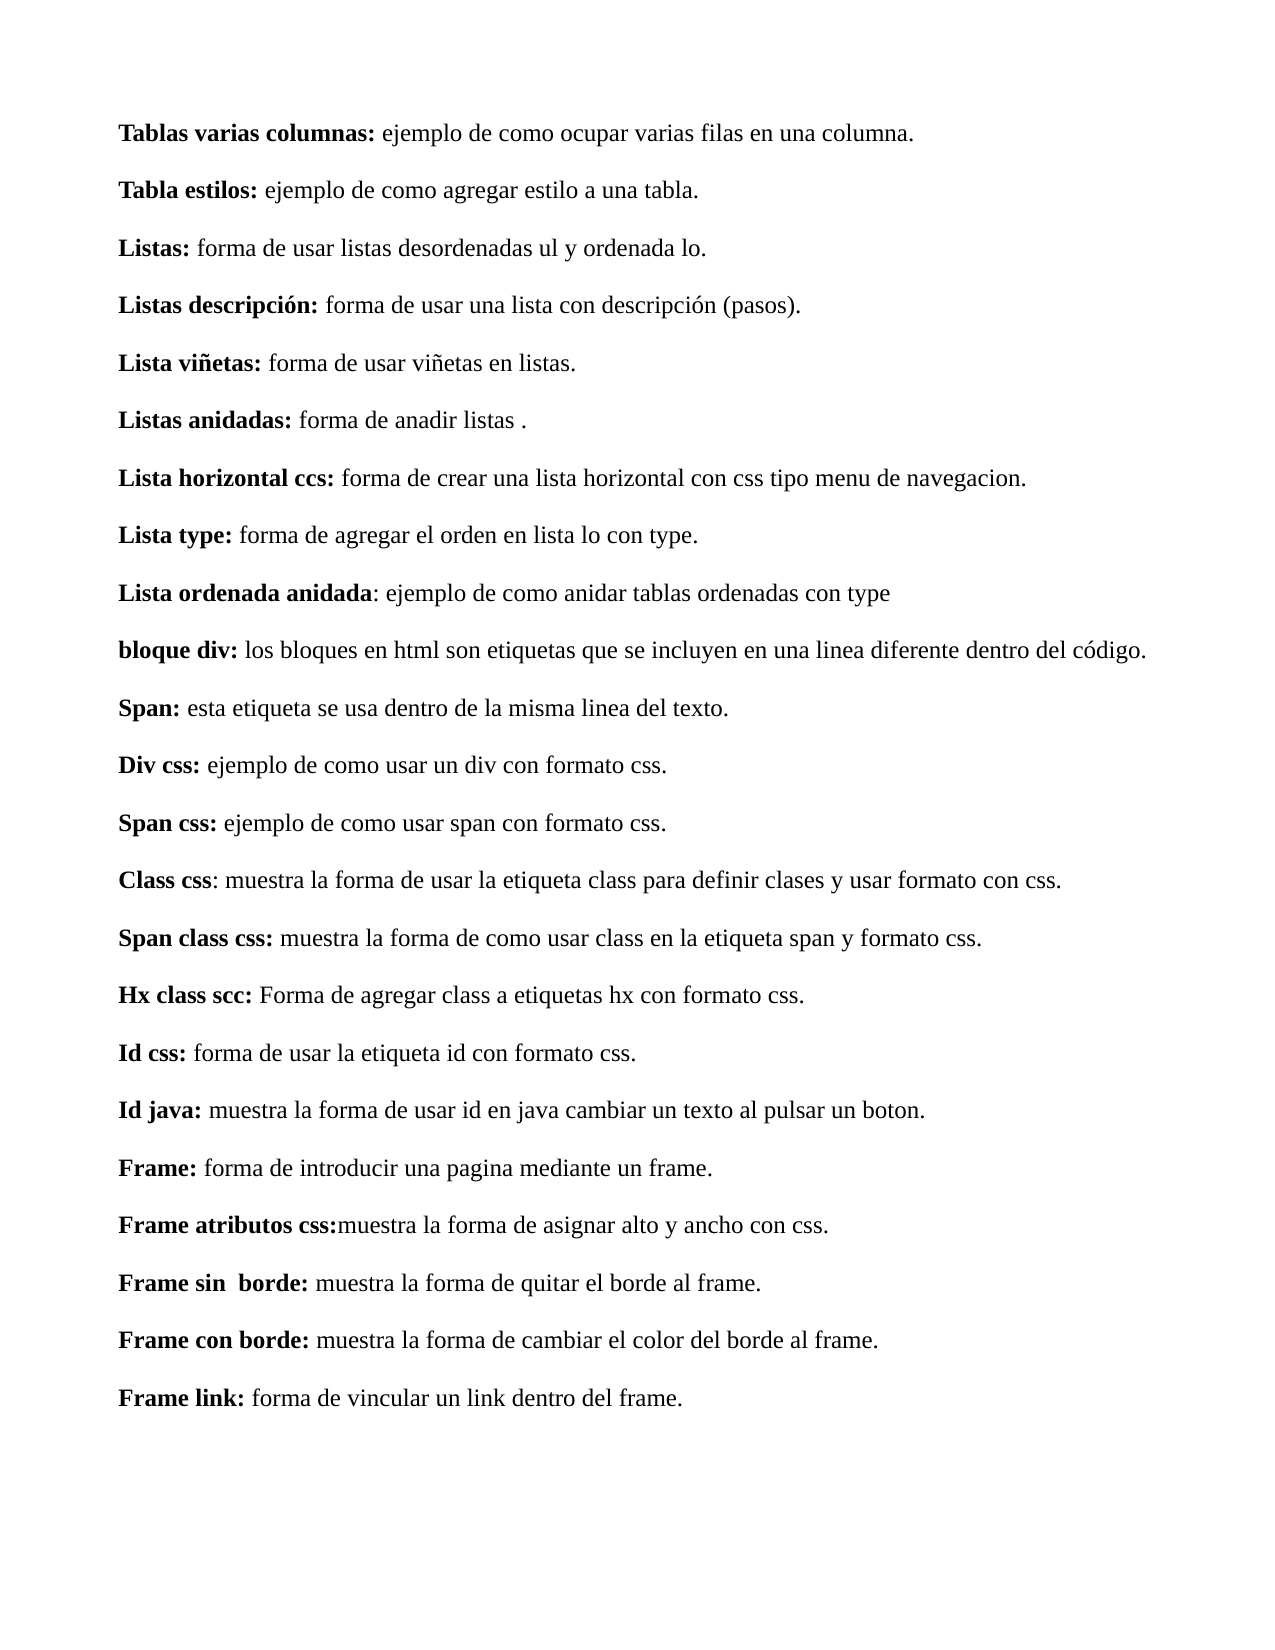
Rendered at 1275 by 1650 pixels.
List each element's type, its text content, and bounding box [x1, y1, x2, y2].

text Listas descripción: forma de usar una lista con descripción (pasos). [118, 291, 1157, 319]
text bloque div: los bloques en html son etiquetas que se incluyen en una linea diferente dentro del código. [118, 636, 1157, 664]
text Frame sin borde: muestra la forma de quitar el borde al frame. [118, 1268, 1157, 1297]
text Lista ordenada anidada: ejemplo de como anidar tablas ordenadas con type [118, 578, 1157, 607]
text Id css: forma de usar la etiqueta id con formato css. [118, 1038, 1157, 1067]
text Tabla estilos: ejemplo de como agregar estilo a una tabla. [118, 176, 1157, 204]
text Frame con borde: muestra la forma de cambiar el color del borde al frame. [118, 1326, 1157, 1354]
text Frame: forma de introducir una pagina mediante un frame. [118, 1153, 1157, 1182]
text Lista viñetas: forma de usar viñetas en listas. [118, 348, 1157, 377]
text Id java: muestra la forma de usar id en java cambiar un texto al pulsar un boton. [118, 1096, 1157, 1124]
text Frame atributos css:muestra la forma de asignar alto y ancho con css. [118, 1211, 1157, 1239]
text Div css: ejemplo de como usar un div con formato css. [118, 751, 1157, 779]
text Lista type: forma de agregar el orden en lista lo con type. [118, 521, 1157, 549]
text Class css: muestra la forma de usar la etiqueta class para definir clases y usar formato con css. [118, 866, 1157, 894]
text Span css: ejemplo de como usar span con formato css. [118, 808, 1157, 837]
text Span: esta etiqueta se usa dentro de la misma linea del texto. [118, 693, 1157, 722]
text Lista horizontal ccs: forma de crear una lista horizontal con css tipo menu de navegacion. [118, 463, 1157, 492]
text Frame link: forma de vincular un link dentro del frame. [118, 1383, 1157, 1412]
text Span class css: muestra la forma de como usar class en la etiqueta span y formato css. [118, 923, 1157, 952]
text Tablas varias columnas: ejemplo de como ocupar varias filas en una columna. [118, 118, 1157, 147]
text Hx class scc: Forma de agregar class a etiquetas hx con formato css. [118, 981, 1157, 1009]
text Listas anidadas: forma de anadir listas . [118, 406, 1157, 434]
text Listas: forma de usar listas desordenadas ul y ordenada lo. [118, 233, 1157, 262]
